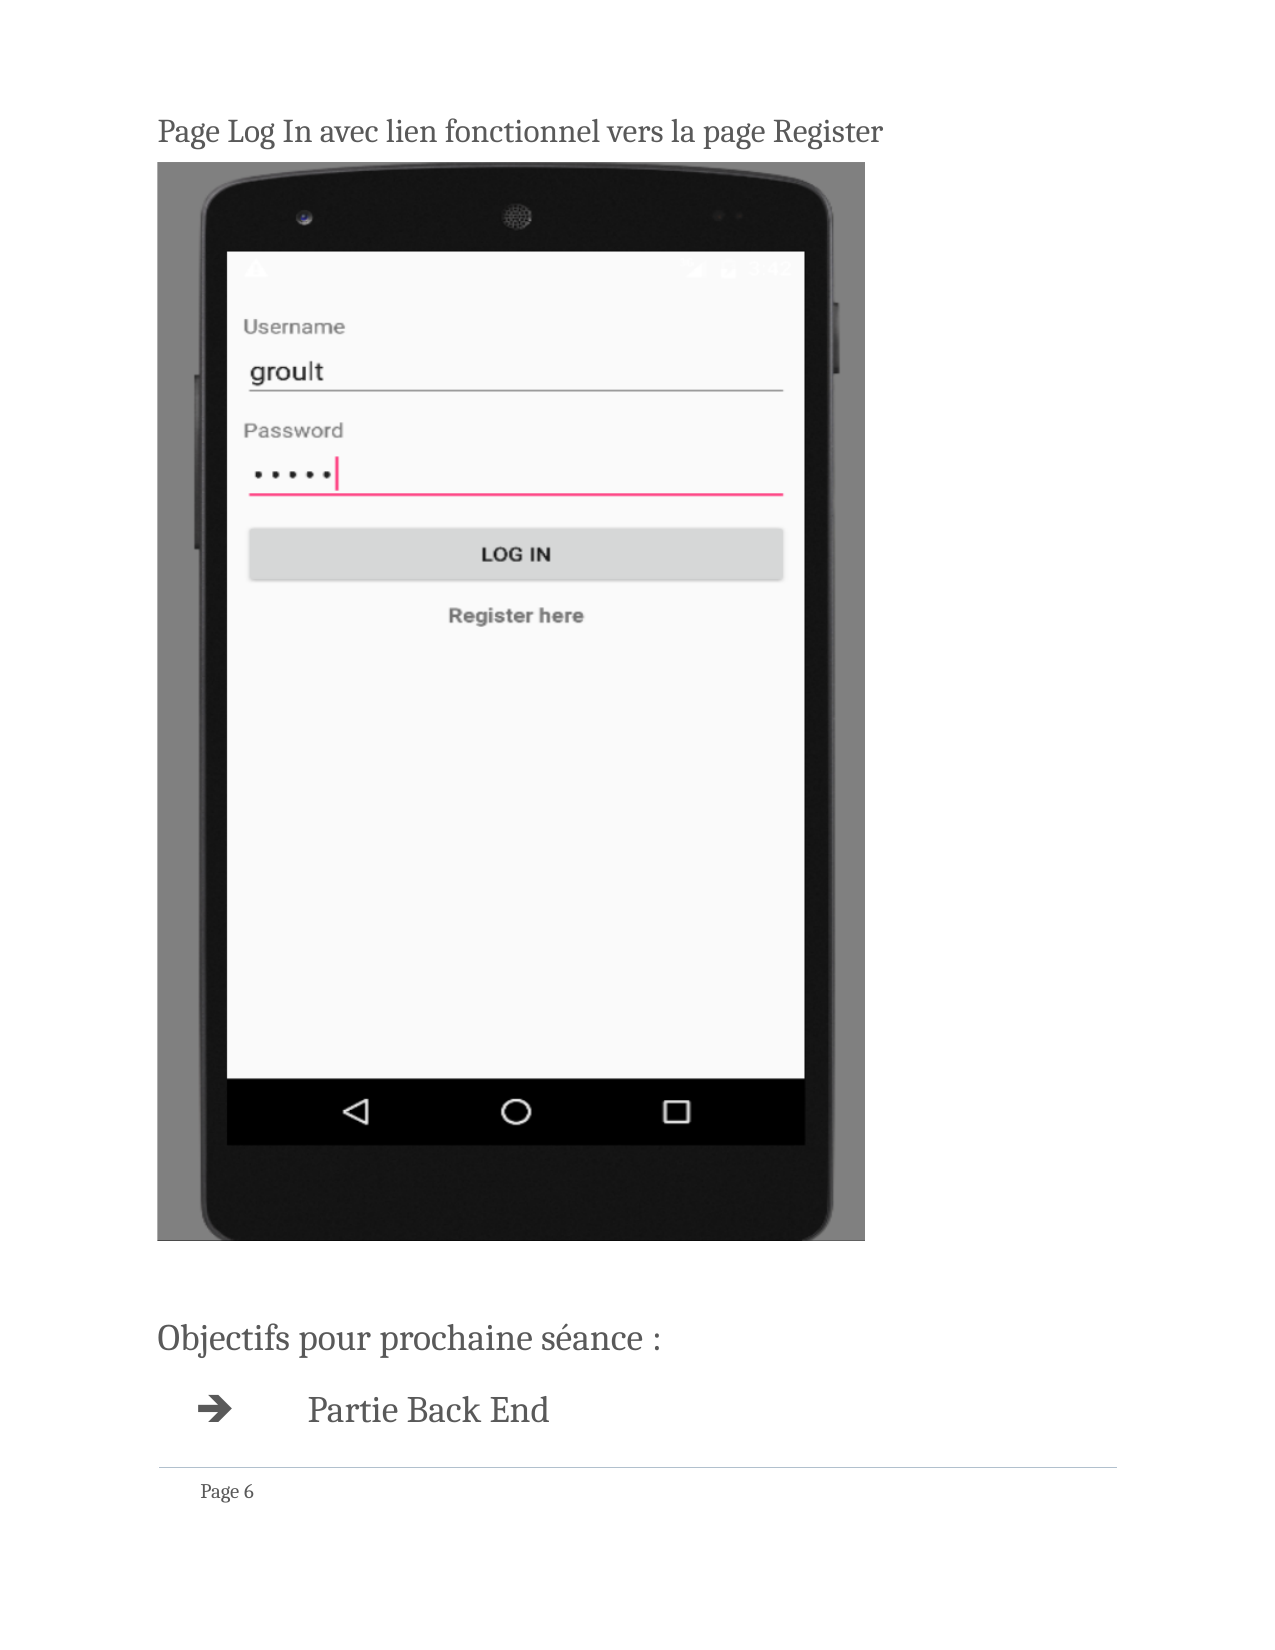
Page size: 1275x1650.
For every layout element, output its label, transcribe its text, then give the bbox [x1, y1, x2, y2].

text Page Log In avec lien fonctionnel vers la page Register [157, 112, 1117, 1241]
list Partie Back End [195, 1389, 1117, 1432]
text Objectifs pour prochaine séance : [157, 1316, 1117, 1359]
